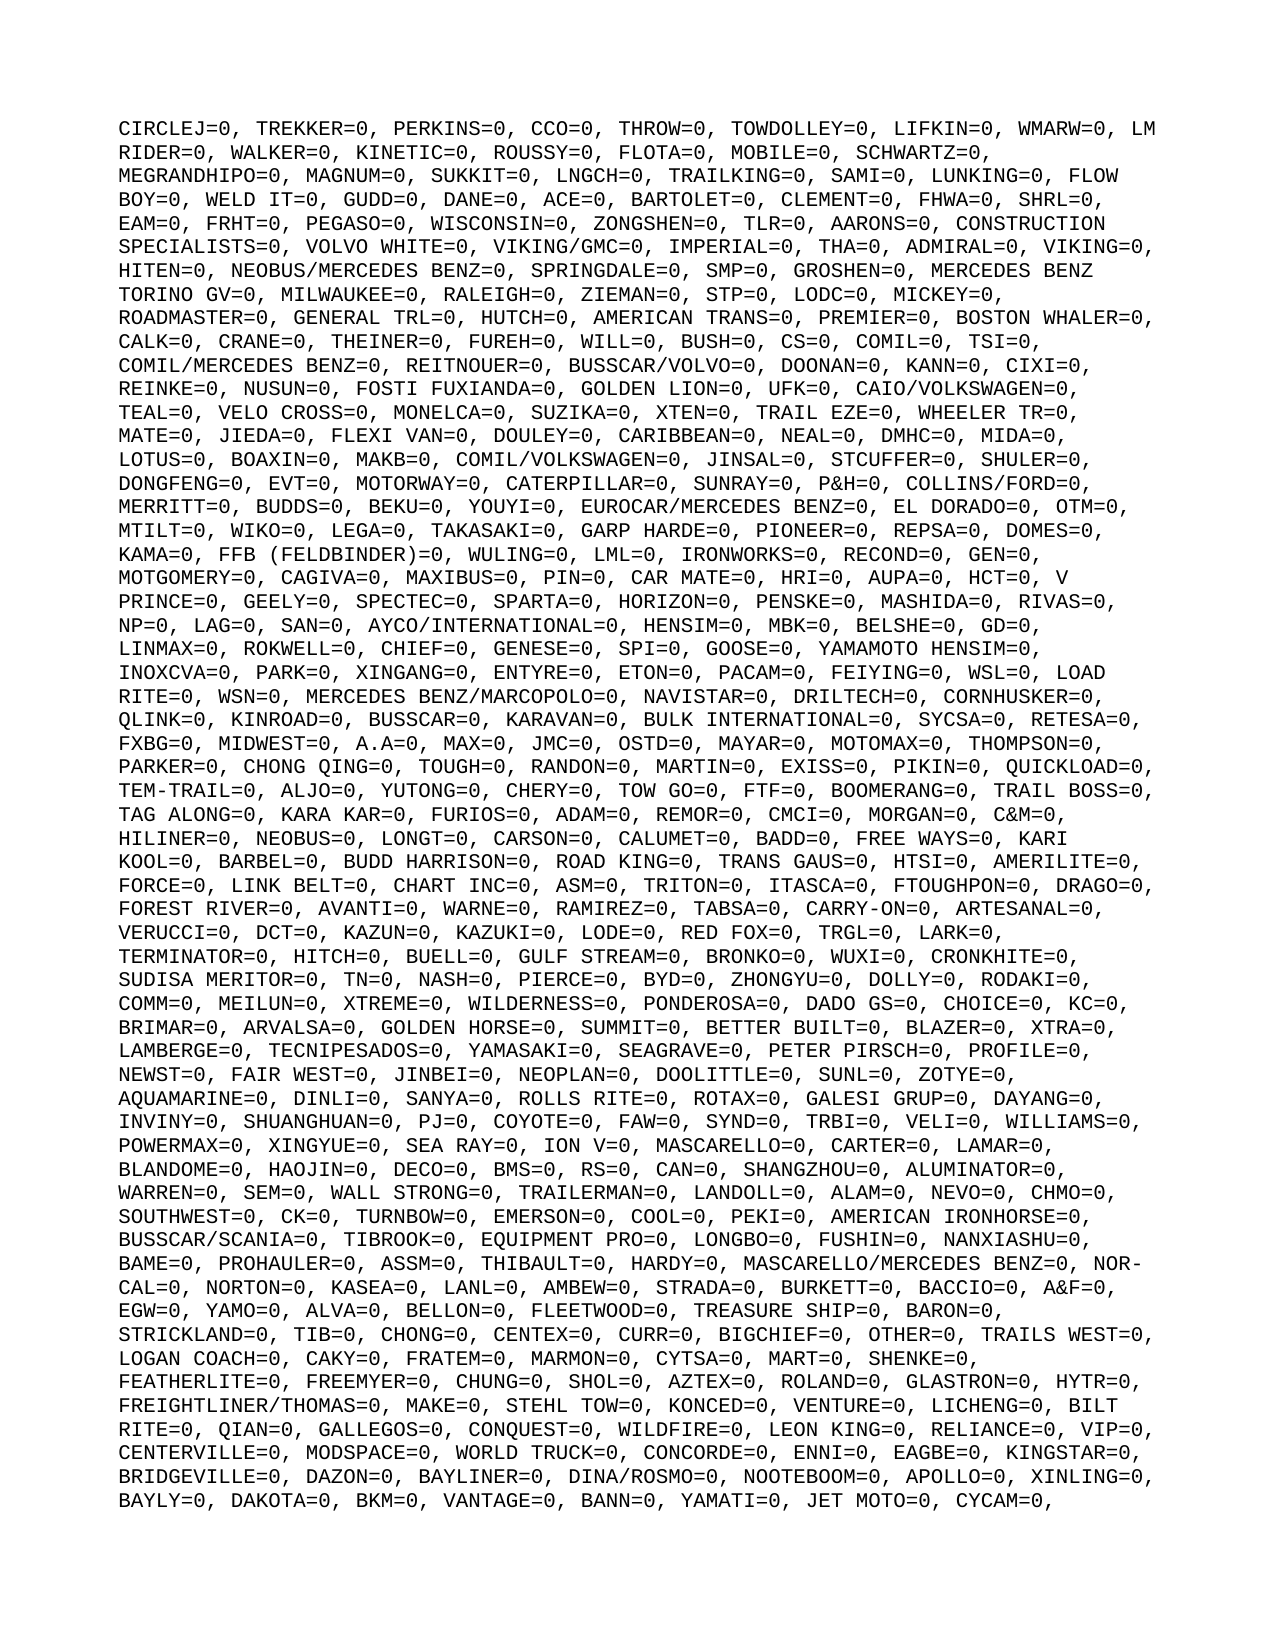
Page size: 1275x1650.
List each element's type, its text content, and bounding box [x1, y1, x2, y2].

text CIRCLEJ=0, TREKKER=0, PERKINS=0, CCO=0, THROW=0, TOWDOLLEY=0, LIFKIN=0, WMARW=0, LM RIDER=0, WALKER=0, KINETIC=0, ROUSSY=0, FLOTA=0, MOBILE=0, SCHWARTZ=0, MEGRANDHIPO=0, MAGNUM=0, SUKKIT=0, LNGCH=0, TRAILKING=0, SAMI=0, LUNKING=0, FLOW BOY=0, WELD IT=0, GUDD=0, DANE=0, ACE=0, BARTOLET=0, CLEMENT=0, FHWA=0, SHRL=0, EAM=0, FRHT=0, PEGASO=0, WISCONSIN=0, ZONGSHEN=0, TLR=0, AARONS=0, CONSTRUCTION SPECIALISTS=0, VOLVO WHITE=0, VIKING/GMC=0, IMPERIAL=0, THA=0, ADMIRAL=0, VIKING=0, HITEN=0, NEOBUS/MERCEDES BENZ=0, SPRINGDALE=0, SMP=0, GROSHEN=0, MERCEDES BENZ TORINO GV=0, MILWAUKEE=0, RALEIGH=0, ZIEMAN=0, STP=0, LODC=0, MICKEY=0, ROADMASTER=0, GENERAL TRL=0, HUTCH=0, AMERICAN TRANS=0, PREMIER=0, BOSTON WHALER=0, CALK=0, CRANE=0, THEINER=0, FUREH=0, WILL=0, BUSH=0, CS=0, COMIL=0, TSI=0, COMIL/MERCEDES BENZ=0, REITNOUER=0, BUSSCAR/VOLVO=0, DOONAN=0, KANN=0, CIXI=0, REINKE=0, NUSUN=0, FOSTI FUXIANDA=0, GOLDEN LION=0, UFK=0, CAIO/VOLKSWAGEN=0, TEAL=0, VELO CROSS=0, MONELCA=0, SUZIKA=0, XTEN=0, TRAIL EZE=0, WHEELER TR=0, MATE=0, JIEDA=0, FLEXI VAN=0, DOULEY=0, CARIBBEAN=0, NEAL=0, DMHC=0, MIDA=0, LOTUS=0, BOAXIN=0, MAKB=0, COMIL/VOLKSWAGEN=0, JINSAL=0, STCUFFER=0, SHULER=0, DONGFENG=0, EVT=0, MOTORWAY=0, CATERPILLAR=0, SUNRAY=0, P&H=0, COLLINS/FORD=0, MERRITT=0, BUDDS=0, BEKU=0, YOUYI=0, EUROCAR/MERCEDES BENZ=0, EL DORADO=0, OTM=0, MTILT=0, WIKO=0, LEGA=0, TAKASAKI=0, GARP HARDE=0, PIONEER=0, REPSA=0, DOMES=0, KAMA=0, FFB (FELDBINDER)=0, WULING=0, LML=0, IRONWORKS=0, RECOND=0, GEN=0, MOTGOMERY=0, CAGIVA=0, MAXIBUS=0, PIN=0, CAR MATE=0, HRI=0, AUPA=0, HCT=0, V PRINCE=0, GEELY=0, SPECTEC=0, SPARTA=0, HORIZON=0, PENSKE=0, MASHIDA=0, RIVAS=0, NP=0, LAG=0, SAN=0, AYCO/INTERNATIONAL=0, HENSIM=0, MBK=0, BELSHE=0, GD=0, LINMAX=0, ROKWELL=0, CHIEF=0, GENESE=0, SPI=0, GOOSE=0, YAMAMOTO HENSIM=0, INOXCVA=0, PARK=0, XINGANG=0, ENTYRE=0, ETON=0, PACAM=0, FEIYING=0, WSL=0, LOAD RITE=0, WSN=0, MERCEDES BENZ/MARCOPOLO=0, NAVISTAR=0, DRILTECH=0, CORNHUSKER=0, QLINK=0, KINROAD=0, BUSSCAR=0, KARAVAN=0, BULK INTERNATIONAL=0, SYCSA=0, RETESA=0, FXBG=0, MIDWEST=0, A.A=0, MAX=0, JMC=0, OSTD=0, MAYAR=0, MOTOMAX=0, THOMPSON=0, PARKER=0, CHONG QING=0, TOUGH=0, RANDON=0, MARTIN=0, EXISS=0, PIKIN=0, QUICKLOAD=0, TEM-TRAIL=0, ALJO=0, YUTONG=0, CHERY=0, TOW GO=0, FTF=0, BOOMERANG=0, TRAIL BOSS=0, TAG ALONG=0, KARA KAR=0, FURIOS=0, ADAM=0, REMOR=0, CMCI=0, MORGAN=0, C&M=0, HILINER=0, NEOBUS=0, LONGT=0, CARSON=0, CALUMET=0, BADD=0, FREE WAYS=0, KARI KOOL=0, BARBEL=0, BUDD HARRISON=0, ROAD KING=0, TRANS GAUS=0, HTSI=0, AMERILITE=0, FORCE=0, LINK BELT=0, CHART INC=0, ASM=0, TRITON=0, ITASCA=0, FTOUGHPON=0, DRAGO=0, FOREST RIVER=0, AVANTI=0, WARNE=0, RAMIREZ=0, TABSA=0, CARRY-ON=0, ARTESANAL=0, VERUCCI=0, DCT=0, KAZUN=0, KAZUKI=0, LODE=0, RED FOX=0, TRGL=0, LARK=0, TERMINATOR=0, HITCH=0, BUELL=0, GULF STREAM=0, BRONKO=0, WUXI=0, CRONKHITE=0, SUDISA MERITOR=0, TN=0, NASH=0, PIERCE=0, BYD=0, ZHONGYU=0, DOLLY=0, RODAKI=0, COMM=0, MEILUN=0, XTREME=0, WILDERNESS=0, PONDEROSA=0, DADO GS=0, CHOICE=0, KC=0, BRIMAR=0, ARVALSA=0, GOLDEN HORSE=0, SUMMIT=0, BETTER BUILT=0, BLAZER=0, XTRA=0, LAMBERGE=0, TECNIPESADOS=0, YAMASAKI=0, SEAGRAVE=0, PETER PIRSCH=0, PROFILE=0, NEWST=0, FAIR WEST=0, JINBEI=0, NEOPLAN=0, DOOLITTLE=0, SUNL=0, ZOTYE=0, AQUAMARINE=0, DINLI=0, SANYA=0, ROLLS RITE=0, ROTAX=0, GALESI GRUP=0, DAYANG=0, INVINY=0, SHUANGHUAN=0, PJ=0, COYOTE=0, FAW=0, SYND=0, TRBI=0, VELI=0, WILLIAMS=0, POWERMAX=0, XINGYUE=0, SEA RAY=0, ION V=0, MASCARELLO=0, CARTER=0, LAMAR=0, BLANDOME=0, HAOJIN=0, DECO=0, BMS=0, RS=0, CAN=0, SHANGZHOU=0, ALUMINATOR=0, WARREN=0, SEM=0, WALL STRONG=0, TRAILERMAN=0, LANDOLL=0, ALAM=0, NEVO=0, CHMO=0, SOUTHWEST=0, CK=0, TURNBOW=0, EMERSON=0, COOL=0, PEKI=0, AMERICAN IRONHORSE=0, BUSSCAR/SCANIA=0, TIBROOK=0, EQUIPMENT PRO=0, LONGBO=0, FUSHIN=0, NANXIASHU=0, BAME=0, PROHAULER=0, ASSM=0, THIBAULT=0, HARDY=0, MASCARELLO/MERCEDES BENZ=0, NOR-CAL=0, NORTON=0, KASEA=0, LANL=0, AMBEW=0, STRADA=0, BURKETT=0, BACCIO=0, A&F=0, EGW=0, YAMO=0, ALVA=0, BELLON=0, FLEETWOOD=0, TREASURE SHIP=0, BARON=0, STRICKLAND=0, TIB=0, CHONG=0, CENTEX=0, CURR=0, BIGCHIEF=0, OTHER=0, TRAILS WEST=0, LOGAN COACH=0, CAKY=0, FRATEM=0, MARMON=0, CYTSA=0, MART=0, SHENKE=0, FEATHERLITE=0, FREEMYER=0, CHUNG=0, SHOL=0, AZTEX=0, ROLAND=0, GLASTRON=0, HYTR=0, FREIGHTLINER/THOMAS=0, MAKE=0, STEHL TOW=0, KONCED=0, VENTURE=0, LICHENG=0, BILT RITE=0, QIAN=0, GALLEGOS=0, CONQUEST=0, WILDFIRE=0, LEON KING=0, RELIANCE=0, VIP=0, CENTERVILLE=0, MODSPACE=0, WORLD TRUCK=0, CONCORDE=0, ENNI=0, EAGBE=0, KINGSTAR=0, BRIDGEVILLE=0, DAZON=0, BAYLINER=0, DINA/ROSMO=0, NOOTEBOOM=0, APOLLO=0, XINLING=0, BAYLY=0, DAKOTA=0, BKM=0, VANTAGE=0, BANN=0, YAMATI=0, JET MOTO=0, CYCAM=0, [118, 118, 1157, 1513]
